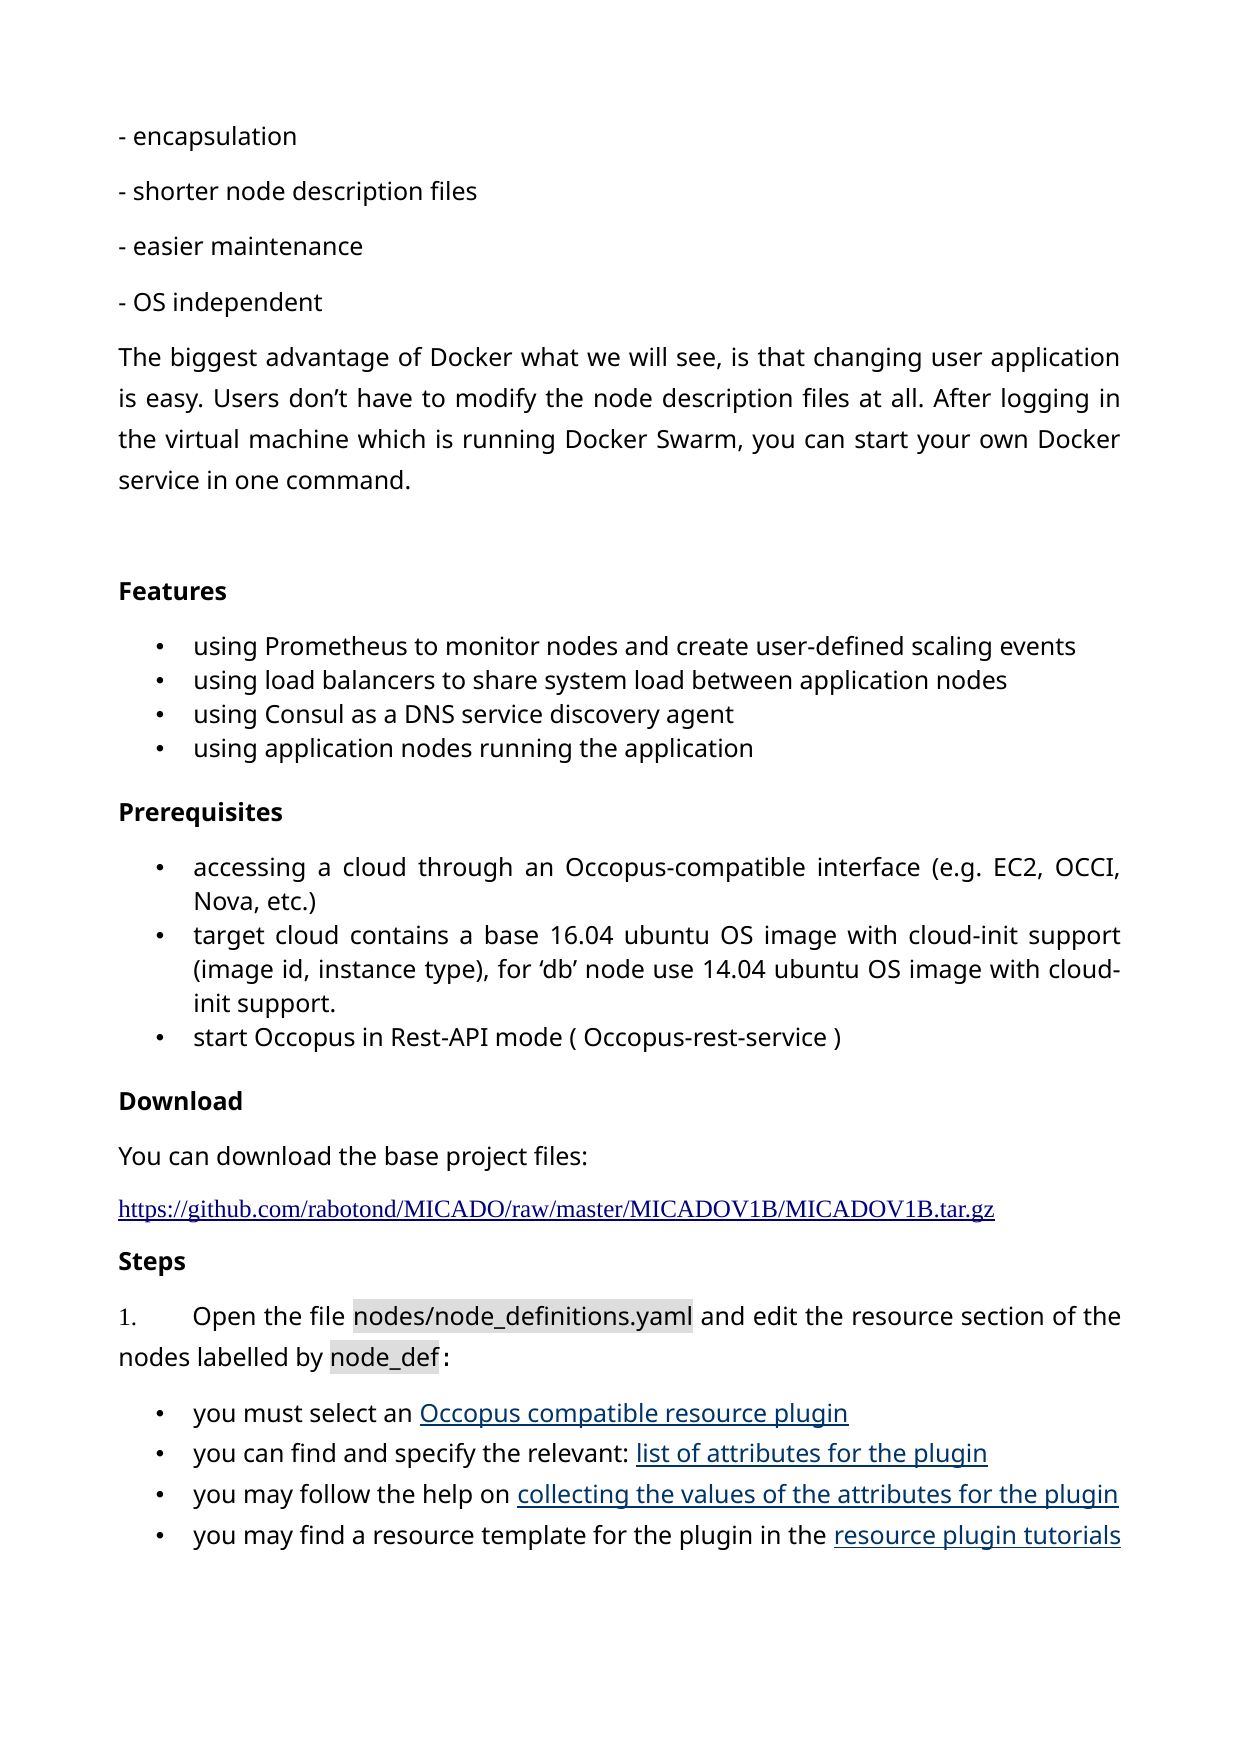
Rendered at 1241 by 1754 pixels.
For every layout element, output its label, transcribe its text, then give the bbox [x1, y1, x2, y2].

list you can find and specify the relevant: list of attributes for the plugin [156, 1436, 1122, 1470]
text The biggest advantage of Docker what we will see, is that changing user application is easy. Users don’t have to modify the node description files at all. After logging in the virtual machine which is running Docker Swarm, you can start your own Docker service in one command. [118, 340, 1122, 496]
text Prerequisites [118, 794, 1122, 828]
text Steps [118, 1243, 1122, 1277]
list accessing a cloud through an Occopus-compatible interface (e.g. EC2, OCCI, Nova, etc.) [156, 850, 1122, 918]
text - OS independent [118, 284, 1122, 318]
text - encapsulation [118, 118, 1122, 152]
list you may follow the help on collecting the values of the attributes for the plugin [156, 1477, 1122, 1511]
list using load balancers to share system load between application nodes [156, 663, 1122, 697]
text Features [118, 573, 1122, 607]
list using application nodes running the application [156, 731, 1122, 765]
list Open the file nodes/node_definitions.yaml and edit the resource section of the nodes labelled by node_def: [118, 1299, 1122, 1374]
text https://github.com/rabotond/MICADO/raw/master/MICADOV1B/MICADOV1B.tar.gz [118, 1194, 1122, 1223]
text Download [118, 1083, 1122, 1118]
text - shorter node description files [118, 173, 1122, 208]
list you may find a resource template for the plugin in the resource plugin tutorials [156, 1518, 1122, 1552]
list you must select an Occopus compatible resource plugin [156, 1395, 1122, 1429]
text - easier maintenance [118, 229, 1122, 263]
list using Consul as a DNS service discovery agent [156, 697, 1122, 731]
list start Occopus in Rest-API mode ( Occopus-rest-service ) [156, 1020, 1122, 1054]
list using Prometheus to monitor nodes and create user-defined scaling events [156, 628, 1122, 663]
list target cloud contains a base 16.04 ubuntu OS image with cloud-init support (image id, instance type), for ‘db’ node use 14.04 ubuntu OS image with cloud-init support. [156, 918, 1122, 1020]
text You can download the base project files: [118, 1139, 1122, 1173]
